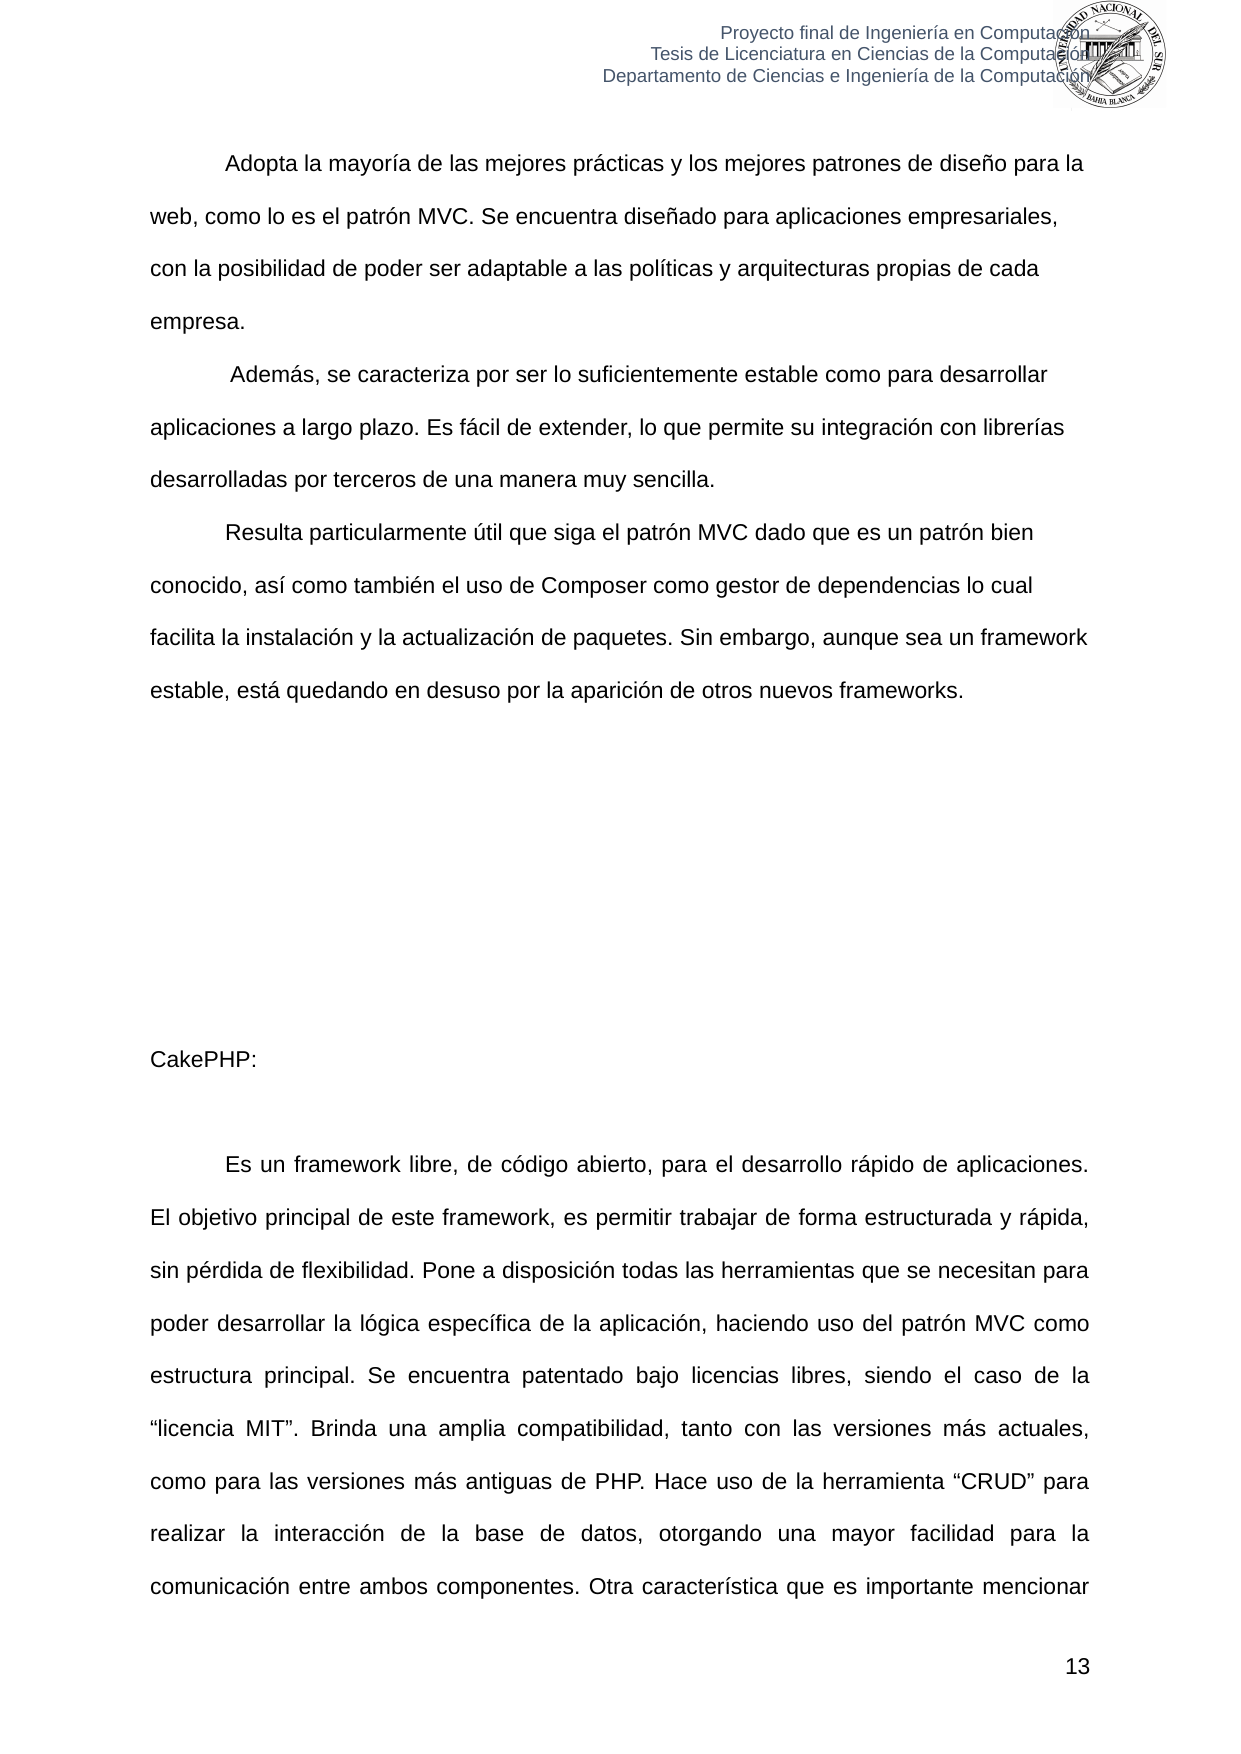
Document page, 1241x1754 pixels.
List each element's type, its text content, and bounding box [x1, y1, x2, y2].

text Además, se caracteriza por ser lo suficientemente estable como para desarrollar aplicaciones a largo plazo. Es fácil de extender, lo que permite su integración con librerías desarrolladas por terceros de una manera muy sencilla. [150, 361, 1090, 493]
text CakePHP: [150, 1046, 1090, 1072]
text Adopta la mayoría de las mejores prácticas y los mejores patrones de diseño para la web, como lo es el patrón MVC. Se encuentra diseñado para aplicaciones empresariales, con la posibilidad de poder ser adaptable a las políticas y arquitecturas propias de cada empresa. [150, 150, 1090, 334]
text Es un framework libre, de código abierto, para el desarrollo rápido de aplicaciones. El objetivo principal de este framework, es permitir trabajar de forma estructurada y rápida, sin pérdida de flexibilidad. Pone a disposición todas las herramientas que se necesitan para poder desarrollar la lógica específica de la aplicación, haciendo uso del patrón MVC como estructura principal. Se encuentra patentado bajo licencias libres, siendo el caso de la “licencia MIT”. Brinda una amplia compatibilidad, tanto con las versiones más actuales, como para las versiones más antiguas de PHP. Hace uso de la herramienta “CRUD” para realizar la interacción de la base de datos, otorgando una mayor facilidad para la comunicación entre ambos componentes. Otra característica que es importante mencionar [150, 1151, 1090, 1599]
picture [1053, 0, 1167, 108]
text Resulta particularmente útil que siga el patrón MVC dado que es un patrón bien conocido, así como también el uso de Composer como gestor de dependencias lo cual facilita la instalación y la actualización de paquetes. Sin embargo, aunque sea un framework estable, está quedando en desuso por la aparición de otros nuevos frameworks. [150, 519, 1090, 703]
